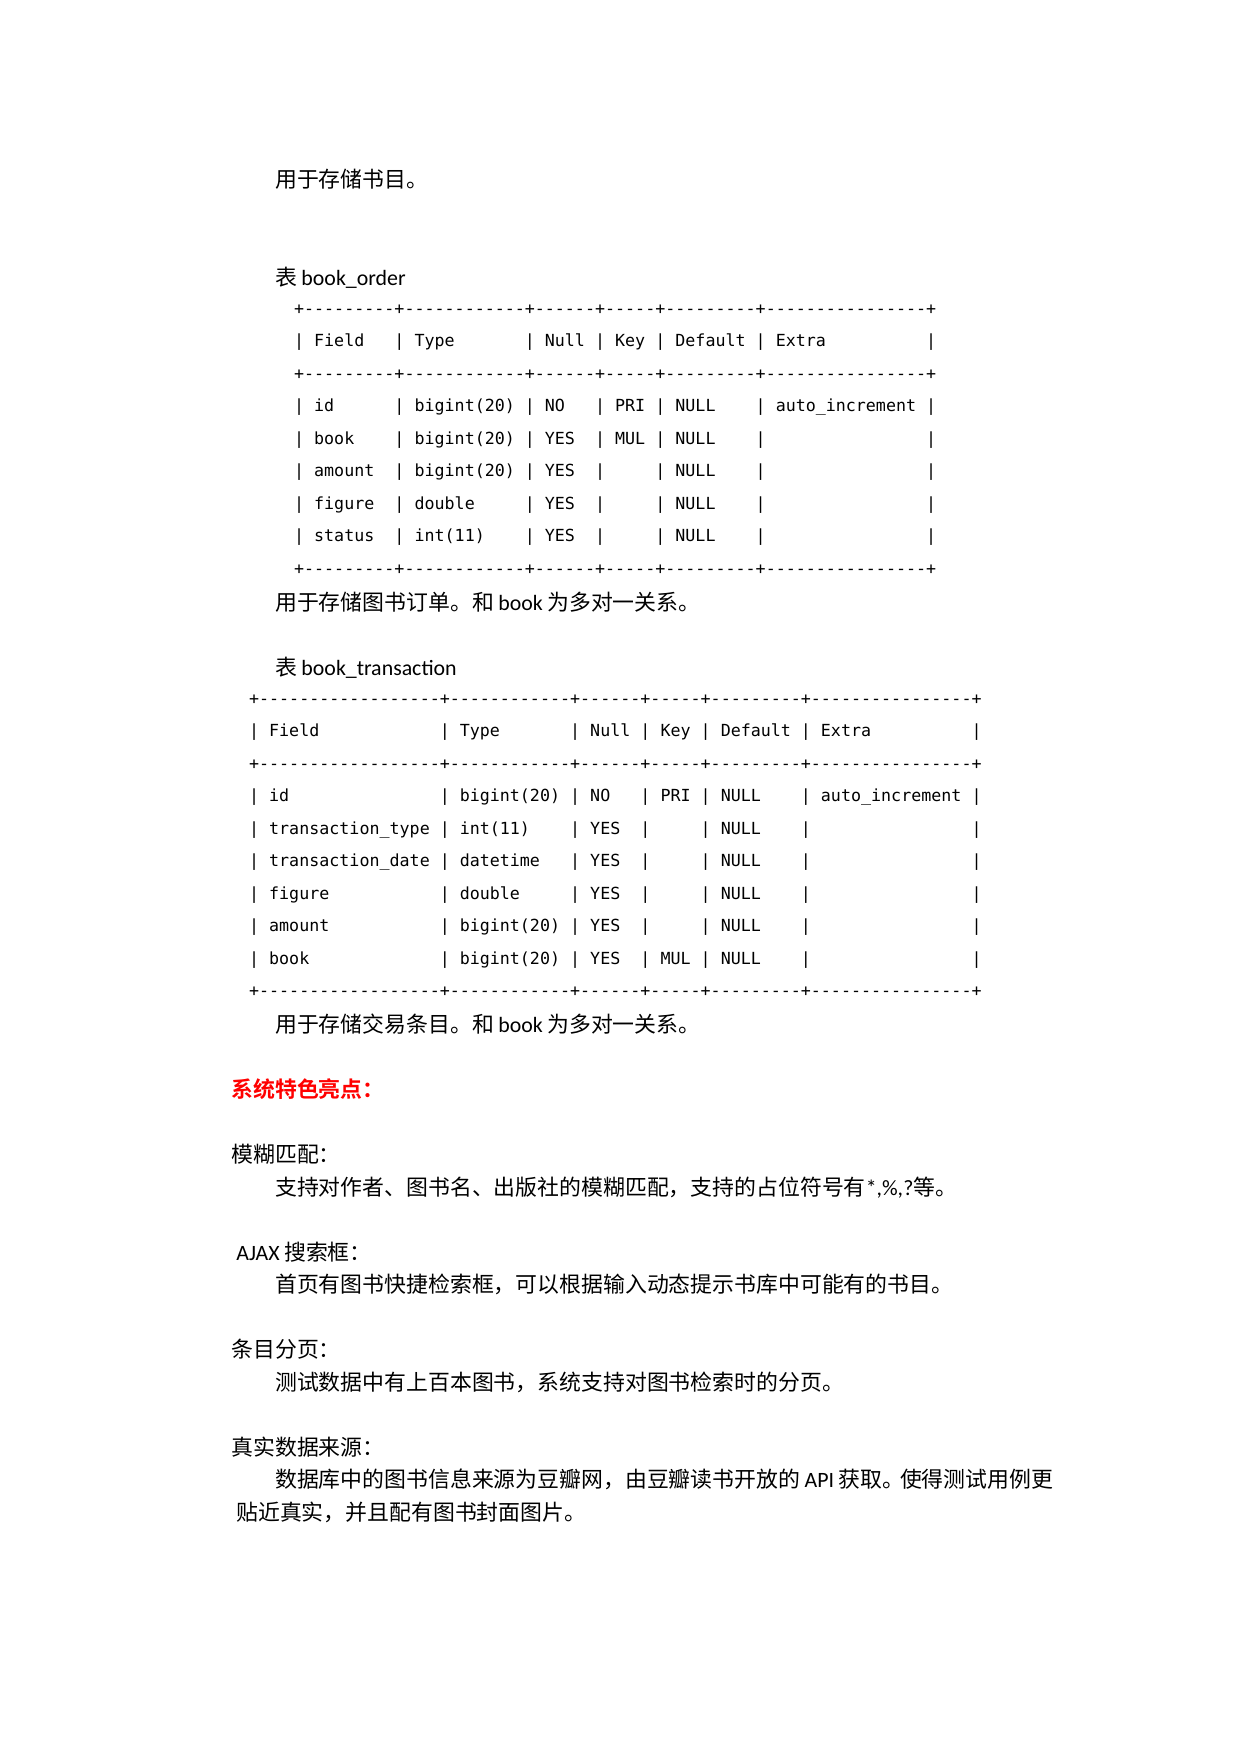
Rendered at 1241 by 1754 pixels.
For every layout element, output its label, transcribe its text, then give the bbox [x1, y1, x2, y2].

text +------------------+------------+------+-----+---------+----------------+ [187, 974, 1053, 1007]
text 用于存储图书订单。和book为多对一关系。 [187, 584, 1053, 617]
text | amount | bigint(20) | YES | | NULL | | [187, 454, 1053, 487]
text | status | int(11) | YES | | NULL | | [187, 519, 1053, 552]
text | Field | Type | Null | Key | Default | Extra | [187, 714, 1053, 747]
text 支持对作者、图书名、出版社的模糊匹配，支持的占位符号有*,%,?等。 [187, 1169, 1053, 1202]
text | transaction_date | datetime | YES | | NULL | | [187, 844, 1053, 877]
text | id | bigint(20) | NO | PRI | NULL | auto_increment | [187, 389, 1053, 422]
text +---------+------------+------+-----+---------+----------------+ [187, 357, 1053, 389]
text | book | bigint(20) | YES | MUL | NULL | | [187, 942, 1053, 974]
text +------------------+------------+------+-----+---------+----------------+ [187, 682, 1053, 714]
text | transaction_type | int(11) | YES | | NULL | | [187, 812, 1053, 844]
text | figure | double | YES | | NULL | | [187, 487, 1053, 519]
text | figure | double | YES | | NULL | | [187, 877, 1053, 909]
text 用于存储书目。 [187, 162, 1053, 194]
text 条目分页： [187, 1332, 1053, 1364]
text 测试数据中有上百本图书，系统支持对图书检索时的分页。 [187, 1364, 1053, 1397]
text 用于存储交易条目。和book为多对一关系。 [187, 1007, 1053, 1039]
text 模糊匹配： [187, 1137, 1053, 1169]
text +---------+------------+------+-----+---------+----------------+ [187, 292, 1053, 324]
text | book | bigint(20) | YES | MUL | NULL | | [187, 422, 1053, 454]
text 数据库中的图书信息来源为豆瓣网，由豆瓣读书开放的API获取。使得测试用例更贴近真实，并且配有图书封面图片。 [236, 1462, 1053, 1527]
text | Field | Type | Null | Key | Default | Extra | [187, 324, 1053, 357]
text | amount | bigint(20) | YES | | NULL | | [187, 909, 1053, 942]
text 表book_transaction [187, 649, 1053, 682]
text AJAX搜索框： [236, 1234, 1053, 1267]
text 表book_order [187, 259, 1053, 292]
text +---------+------------+------+-----+---------+----------------+ [187, 552, 1053, 584]
text +------------------+------------+------+-----+---------+----------------+ [187, 747, 1053, 779]
text 首页有图书快捷检索框，可以根据输入动态提示书库中可能有的书目。 [187, 1267, 1053, 1299]
text 系统特色亮点： [187, 1072, 1053, 1104]
text | id | bigint(20) | NO | PRI | NULL | auto_increment | [187, 779, 1053, 812]
list 真实数据来源： [231, 1429, 1053, 1462]
